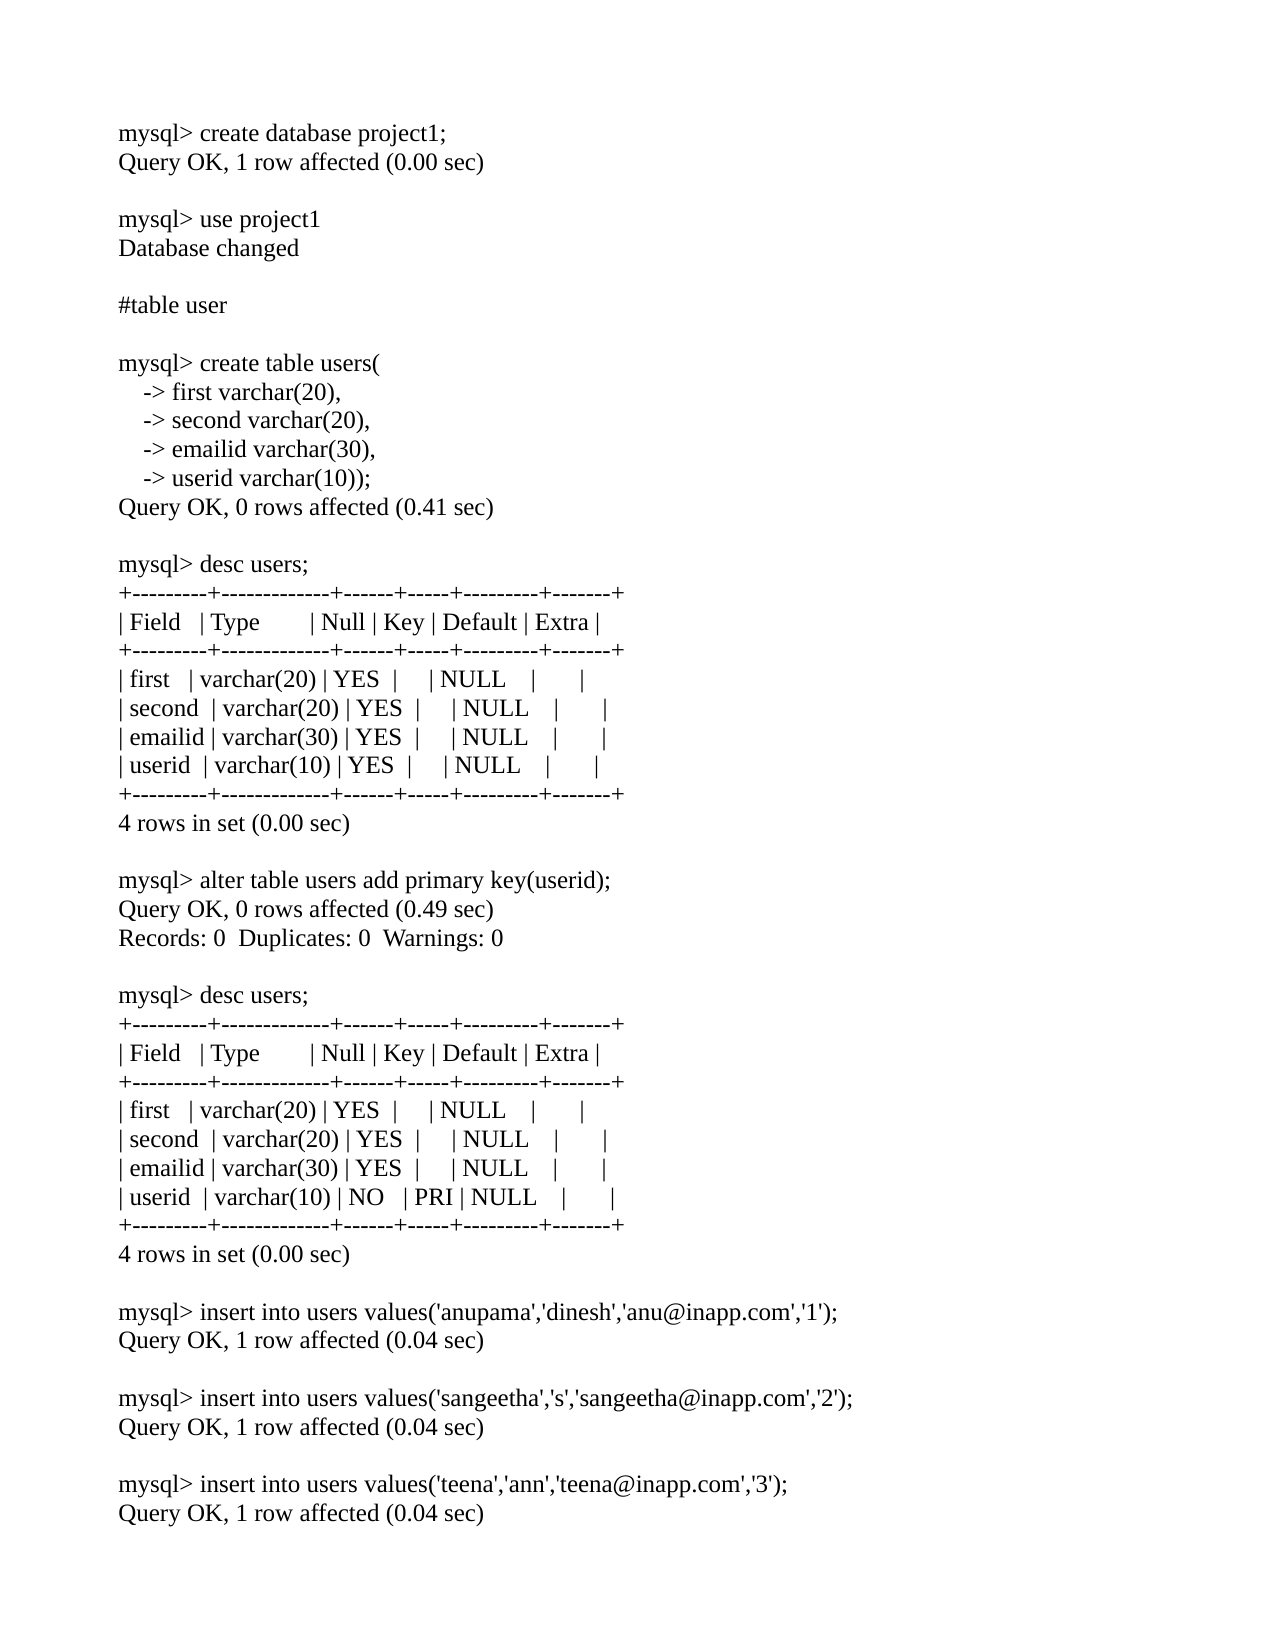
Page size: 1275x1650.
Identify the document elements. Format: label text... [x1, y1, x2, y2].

text Query OK, 1 row affected (0.04 sec) [118, 1326, 1157, 1354]
text +---------+-------------+------+-----+---------+-------+ [118, 1211, 1157, 1239]
text | userid | varchar(10) | YES | | NULL | | [118, 751, 1157, 779]
text | first | varchar(20) | YES | | NULL | | [118, 1096, 1157, 1124]
text -> userid varchar(10)); [118, 463, 1157, 492]
text Database changed [118, 233, 1157, 262]
text Records: 0 Duplicates: 0 Warnings: 0 [118, 923, 1157, 952]
text | first | varchar(20) | YES | | NULL | | [118, 664, 1157, 693]
text mysql> insert into users values('anupama','dinesh','anu@inapp.com','1'); [118, 1297, 1157, 1326]
text -> first varchar(20), [118, 377, 1157, 406]
text 4 rows in set (0.00 sec) [118, 1239, 1157, 1268]
text -> second varchar(20), [118, 406, 1157, 434]
text -> emailid varchar(30), [118, 434, 1157, 463]
text mysql> insert into users values('teena','ann','teena@inapp.com','3'); [118, 1469, 1157, 1498]
text | Field | Type | Null | Key | Default | Extra | [118, 607, 1157, 636]
text mysql> use project1 [118, 204, 1157, 233]
text | second | varchar(20) | YES | | NULL | | [118, 693, 1157, 722]
text #table user [118, 291, 1157, 319]
text mysql> desc users; [118, 549, 1157, 578]
text +---------+-------------+------+-----+---------+-------+ [118, 779, 1157, 808]
text 4 rows in set (0.00 sec) [118, 808, 1157, 837]
text mysql> alter table users add primary key(userid); [118, 866, 1157, 894]
text Query OK, 1 row affected (0.00 sec) [118, 147, 1157, 176]
text | emailid | varchar(30) | YES | | NULL | | [118, 722, 1157, 751]
text Query OK, 0 rows affected (0.49 sec) [118, 894, 1157, 923]
text mysql> create database project1; [118, 118, 1157, 147]
text +---------+-------------+------+-----+---------+-------+ [118, 636, 1157, 664]
text mysql> insert into users values('sangeetha','s','sangeetha@inapp.com','2'); [118, 1383, 1157, 1412]
text Query OK, 1 row affected (0.04 sec) [118, 1498, 1157, 1527]
text | Field | Type | Null | Key | Default | Extra | [118, 1038, 1157, 1067]
text | userid | varchar(10) | NO | PRI | NULL | | [118, 1182, 1157, 1211]
text Query OK, 1 row affected (0.04 sec) [118, 1412, 1157, 1441]
text mysql> create table users( [118, 348, 1157, 377]
text | emailid | varchar(30) | YES | | NULL | | [118, 1153, 1157, 1182]
text Query OK, 0 rows affected (0.41 sec) [118, 492, 1157, 521]
text | second | varchar(20) | YES | | NULL | | [118, 1124, 1157, 1153]
text mysql> desc users; [118, 981, 1157, 1009]
text +---------+-------------+------+-----+---------+-------+ [118, 578, 1157, 607]
text +---------+-------------+------+-----+---------+-------+ [118, 1009, 1157, 1038]
text +---------+-------------+------+-----+---------+-------+ [118, 1067, 1157, 1096]
